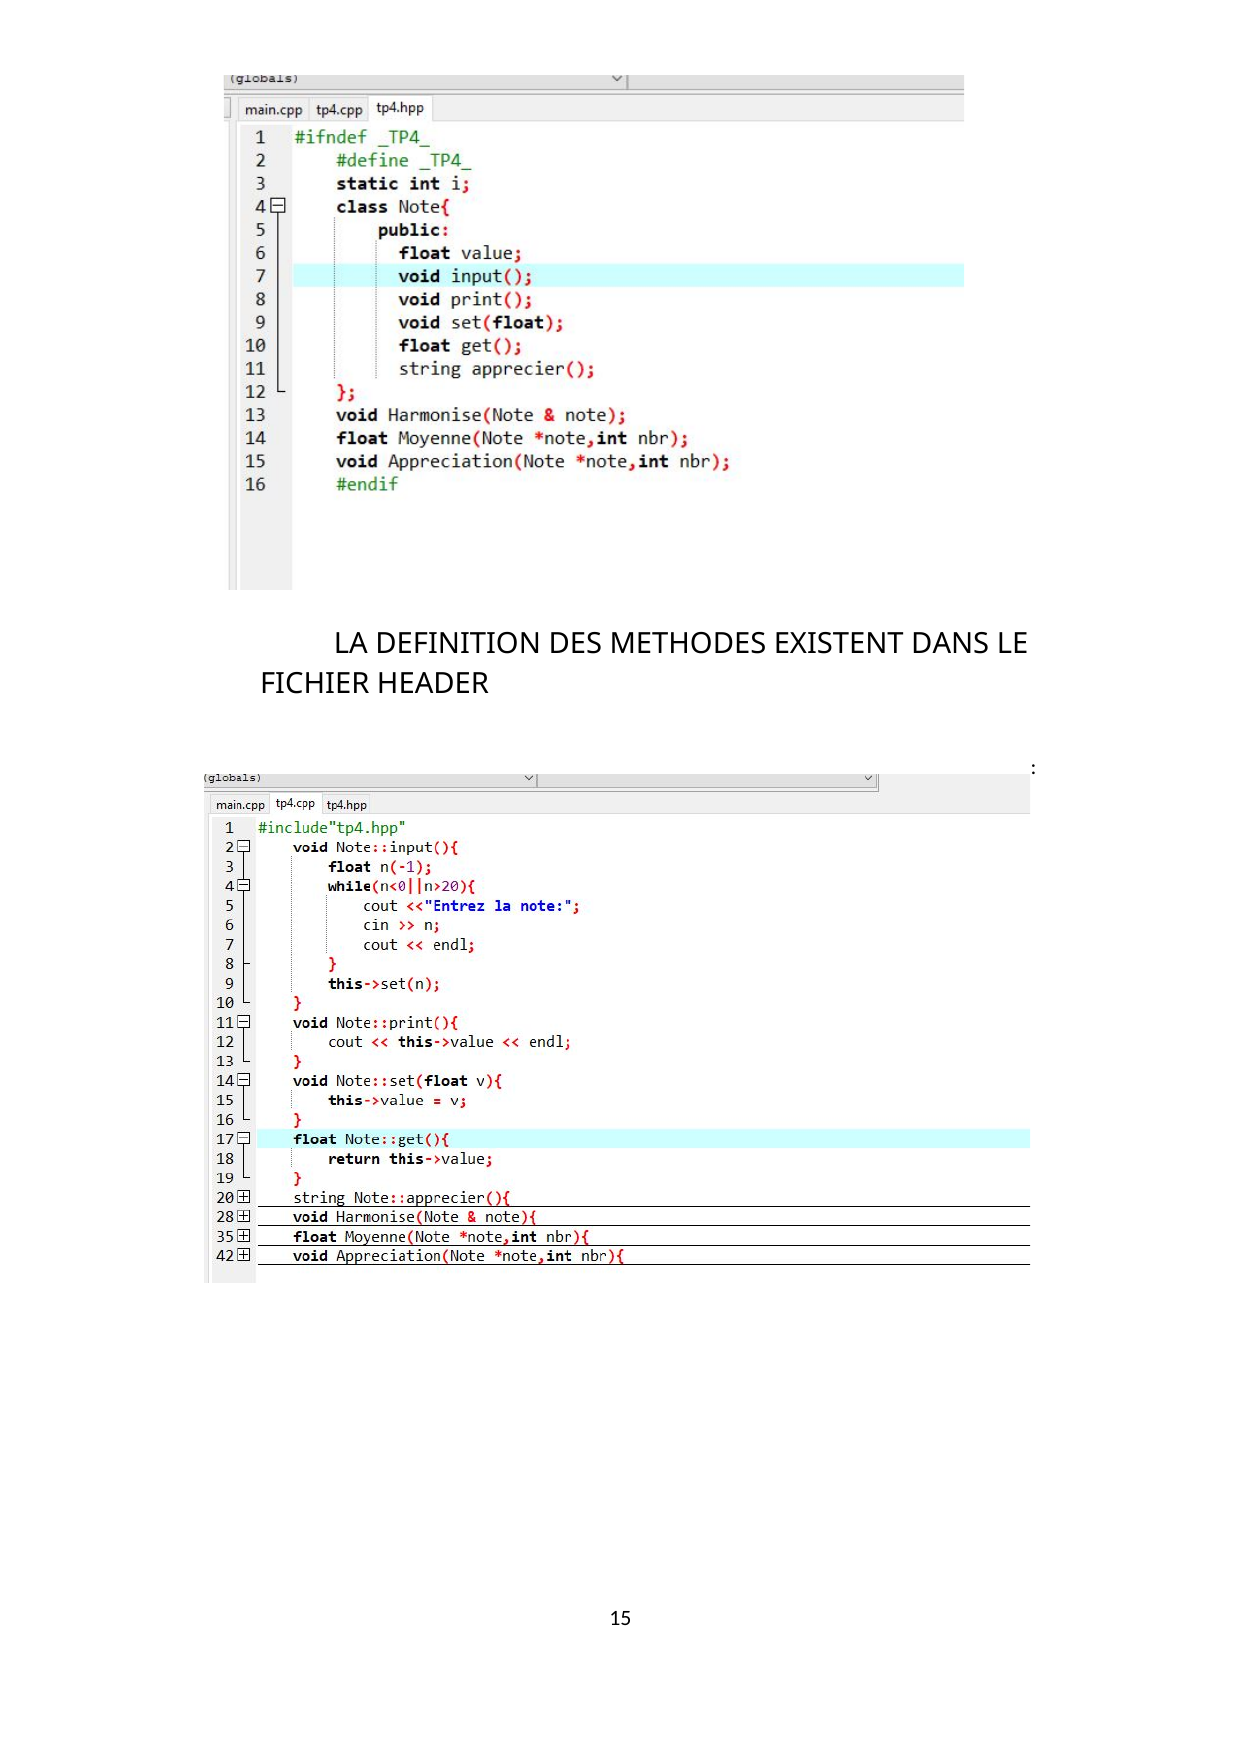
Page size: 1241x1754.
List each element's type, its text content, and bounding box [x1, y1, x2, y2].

text : [112, 753, 1128, 1282]
subtitle La definition des methodes existent dans le fichier header [260, 622, 1128, 702]
